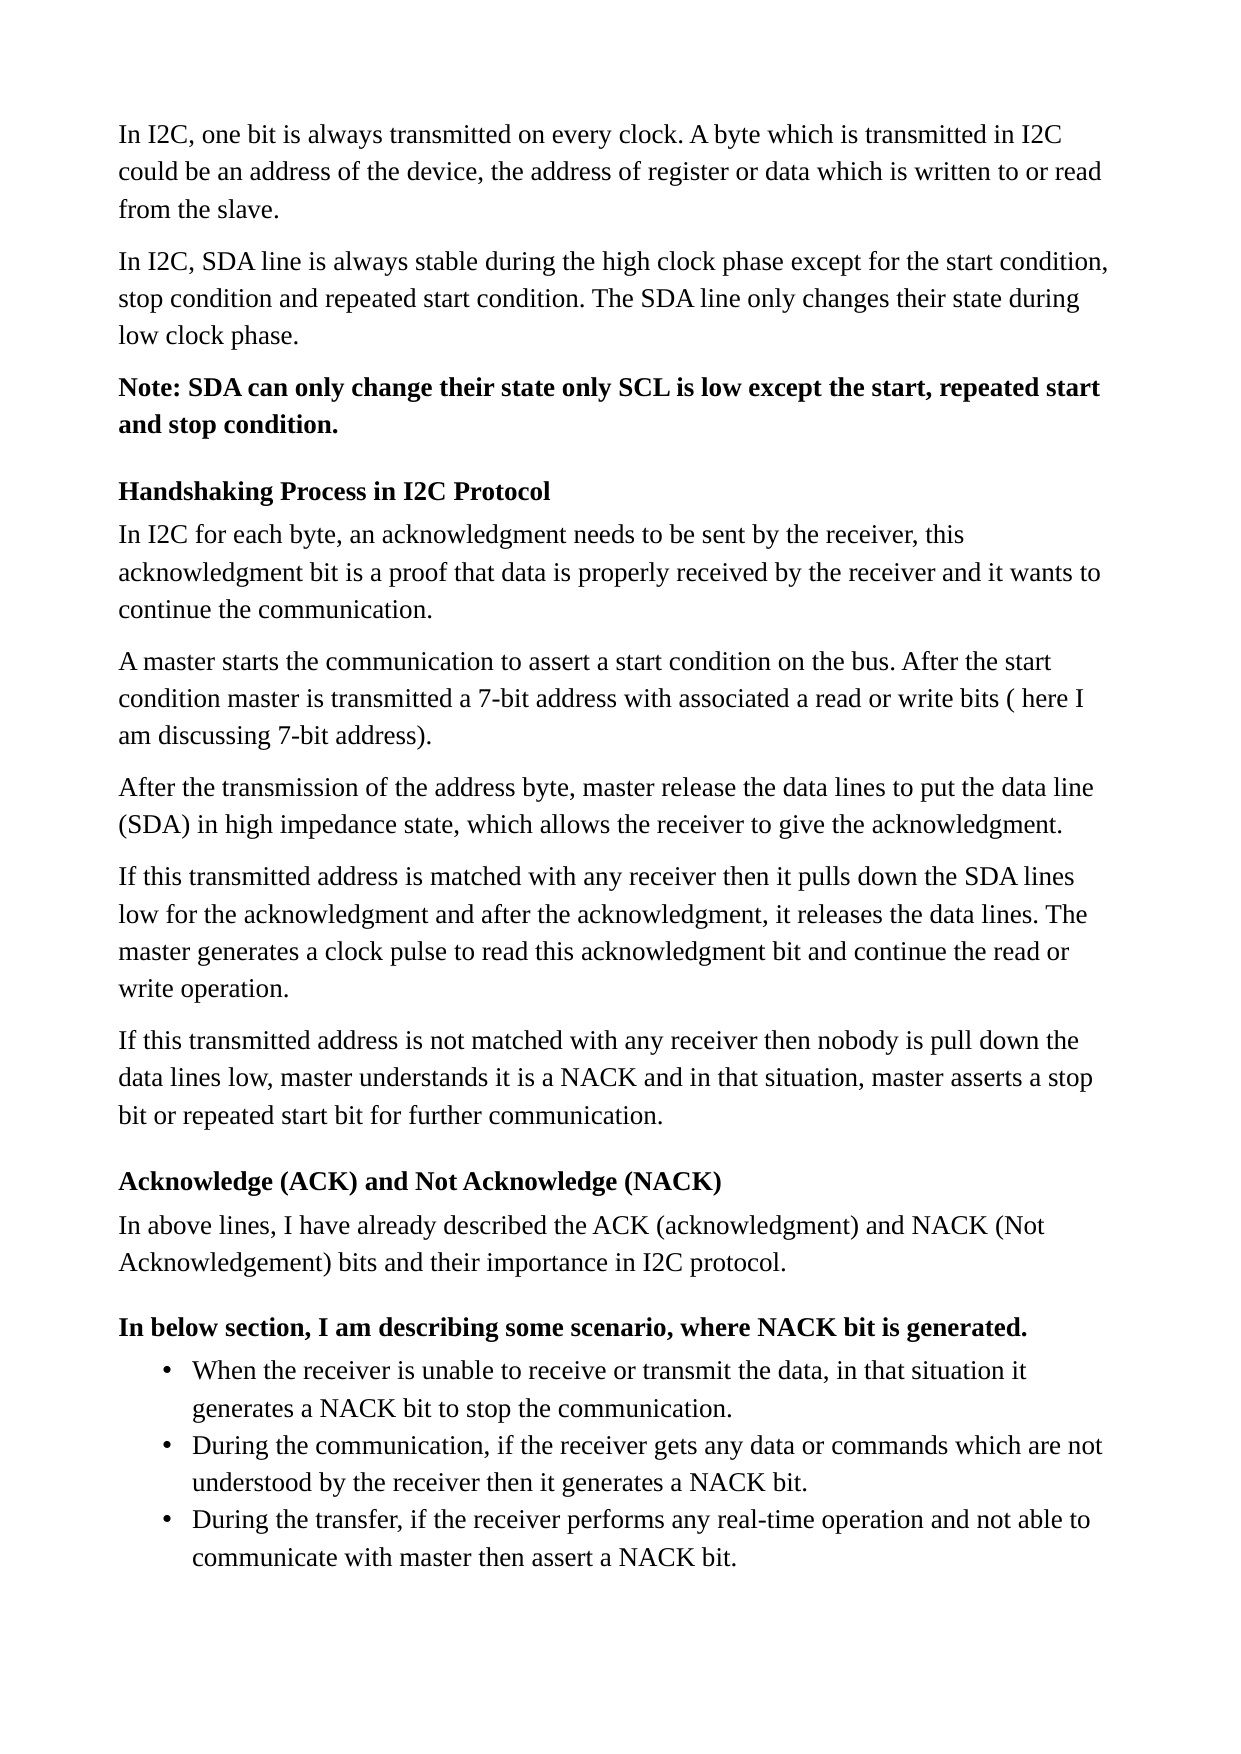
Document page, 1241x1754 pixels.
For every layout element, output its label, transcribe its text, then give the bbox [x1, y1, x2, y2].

text In I2C for each byte, an acknowledgment needs to be sent by the receiver, this acknowledgment bit is a proof that data is properly received by the receiver and it wants to continue the communication. [118, 518, 1122, 624]
text If this transmitted address is not matched with any receiver then nobody is pull down the data lines low, master understands it is a NACK and in that situation, master asserts a stop bit or repeated start bit for further communication. [118, 1024, 1122, 1130]
text If this transmitted address is matched with any receiver then it pulls down the SDA lines low for the acknowledgment and after the acknowledgment, it releases the data lines. The master generates a clock pulse to read this acknowledgment bit and continue the read or write operation. [118, 861, 1122, 1003]
subtitle In below section, I am describing some scenario, where NACK bit is generated. [118, 1311, 1122, 1342]
text In I2C, one bit is always transmitted on every clock. A byte which is transmitted in I2C could be an address of the device, the address of register or data which is written to or read from the slave. [118, 118, 1122, 224]
text After the transmission of the address byte, master release the data lines to put the data line (SDA) in high impedance state, which allows the receiver to give the acknowledgment. [118, 771, 1122, 840]
text Note: SDA can only change their state only SCL is low except the start, repeated start and stop condition. [118, 371, 1122, 439]
text A master starts the communication to assert a start condition on the bus. After the start condition master is transmitted a 7-bit address with associated a read or write bits ( here I am discussing 7-bit address). [118, 645, 1122, 751]
subtitle Handshaking Process in I2C Protocol [118, 475, 1122, 506]
list When the receiver is unable to receive or transmit the data, in that situation it generates a NACK bit to stop the communication. [162, 1354, 1122, 1423]
text In I2C, SDA line is always stable during the high clock phase except for the start condition, stop condition and repeated start condition. The SDA line only changes their state during low clock phase. [118, 244, 1122, 350]
subtitle Acknowledge (ACK) and Not Acknowledge (NACK) [118, 1165, 1122, 1196]
list During the transfer, if the receiver performs any real-time operation and not able to communicate with master then assert a NACK bit. [162, 1504, 1122, 1572]
text In above lines, I have already described the ACK (acknowledgment) and NACK (Not Acknowledgement) bits and their importance in I2C protocol. [118, 1209, 1122, 1277]
list During the communication, if the receiver gets any data or commands which are not understood by the receiver then it generates a NACK bit. [162, 1429, 1122, 1497]
